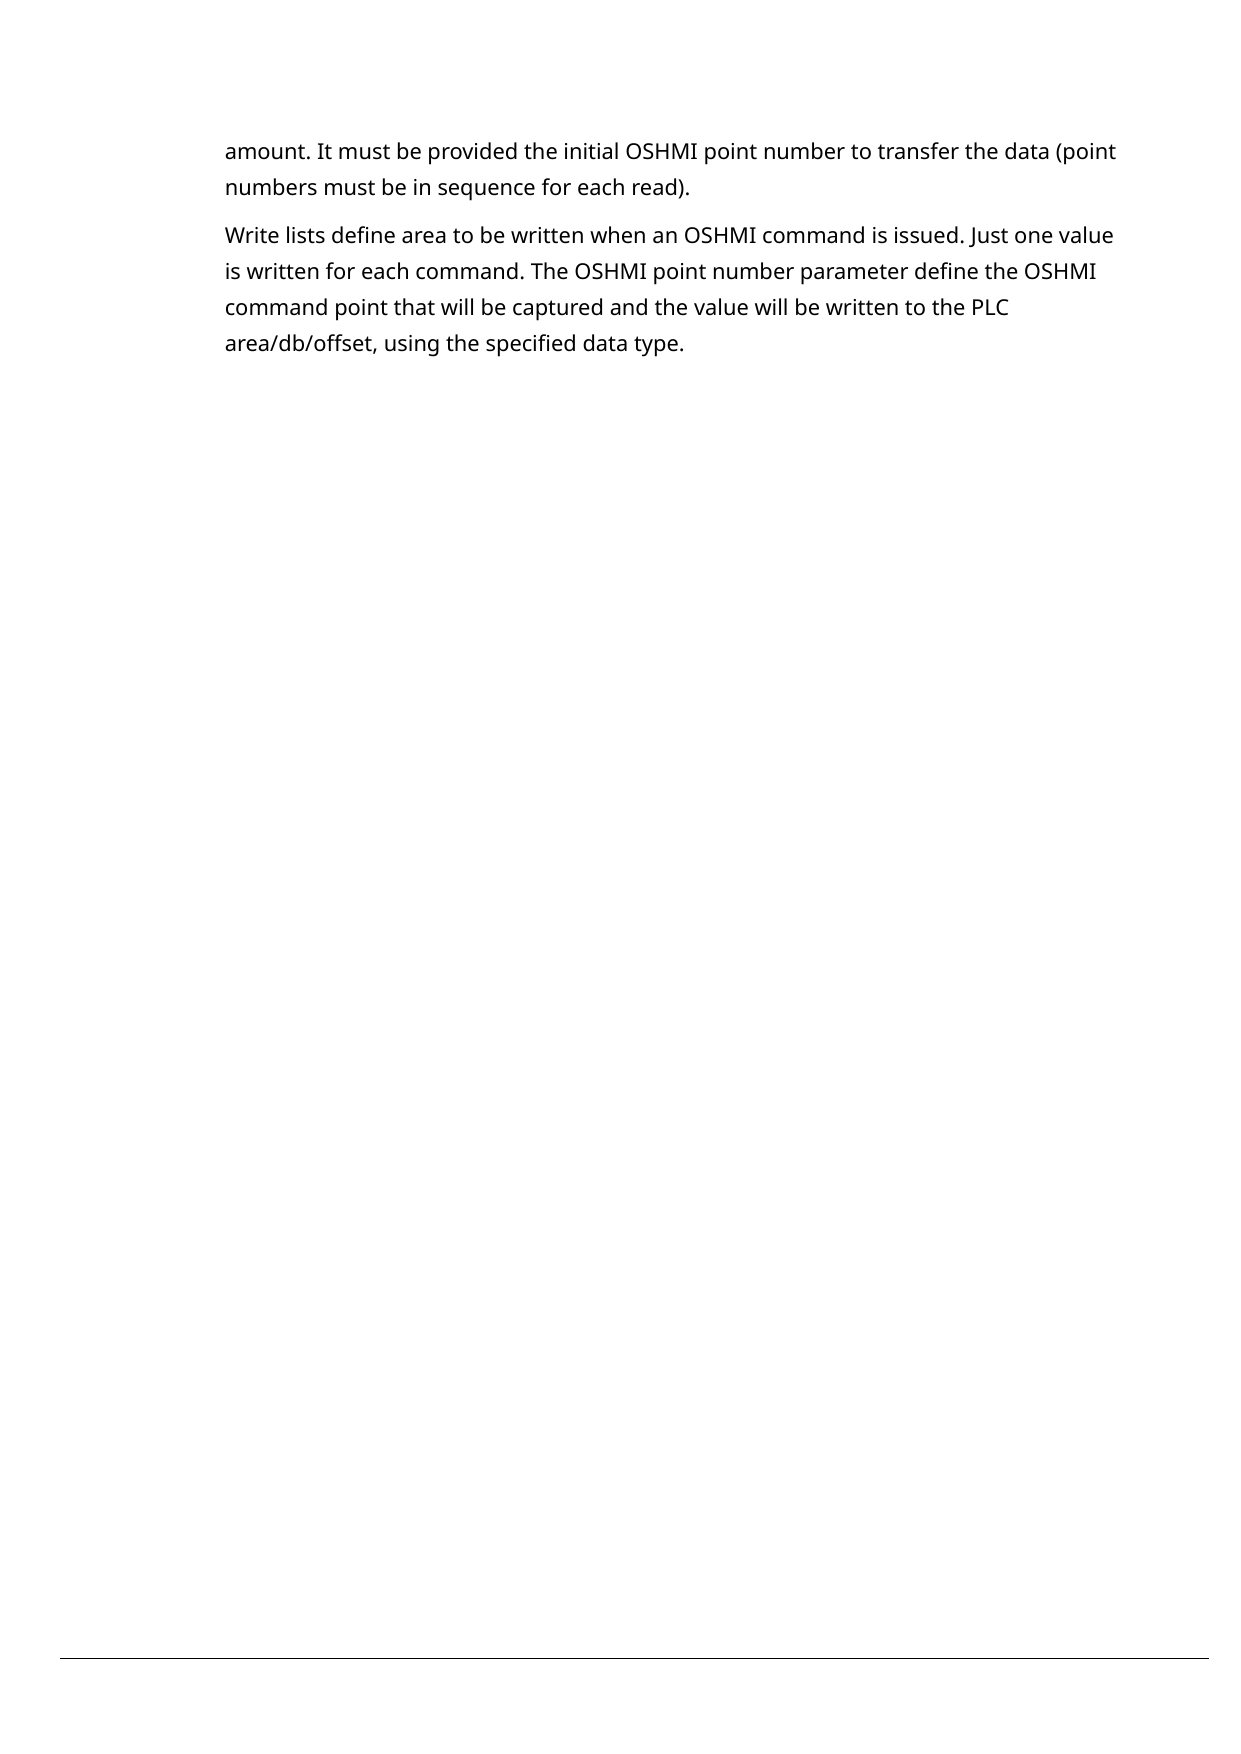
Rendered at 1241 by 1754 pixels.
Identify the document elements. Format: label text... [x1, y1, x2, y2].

text Write lists define area to be written when an OSHMI command is issued. Just one value is written for each command. The OSHMI point number parameter define the OSHMI command point that will be captured and the value will be written to the PLC area/db/offset, using the specified data type. [224, 220, 1122, 357]
text amount. It must be provided the initial OSHMI point number to transfer the data (point numbers must be in sequence for each read). [224, 136, 1122, 201]
